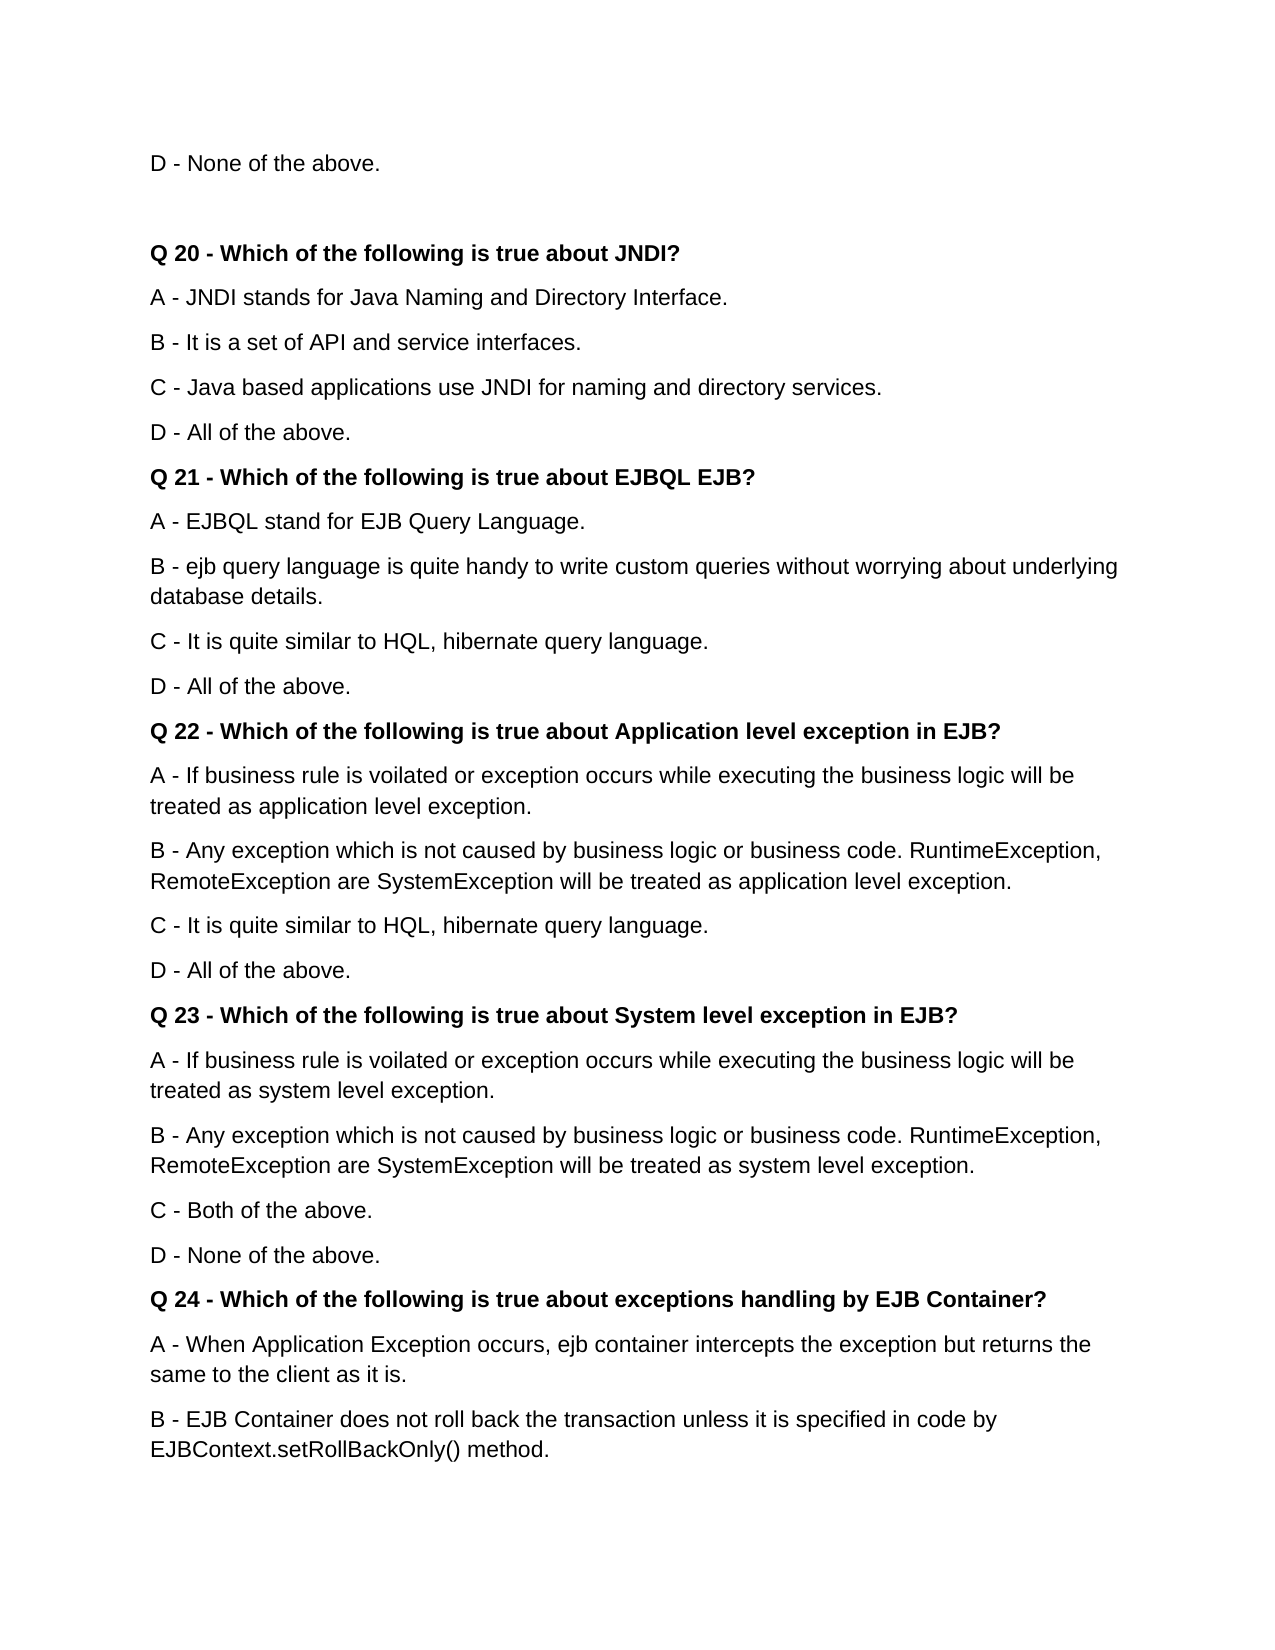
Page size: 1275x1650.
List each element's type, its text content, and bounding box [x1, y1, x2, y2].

text D - All of the above. [150, 419, 1125, 445]
text D - All of the above. [150, 673, 1125, 699]
text B - Any exception which is not caused by business logic or business code. RuntimeException, RemoteException are SystemException will be treated as system level exception. [150, 1122, 1125, 1178]
text Q 22 - Which of the following is true about Application level exception in EJB? [150, 718, 1125, 744]
text A - EJBQL stand for EJB Query Language. [150, 508, 1125, 535]
text Q 24 - Which of the following is true about exceptions handling by EJB Container? [150, 1286, 1125, 1313]
text Q 23 - Which of the following is true about System level exception in EJB? [150, 1002, 1125, 1028]
text A - When Application Exception occurs, ejb container intercepts the exception but returns the same to the client as it is. [150, 1331, 1125, 1388]
text C - Both of the above. [150, 1197, 1125, 1223]
text Q 20 - Which of the following is true about JNDI? [150, 239, 1125, 266]
text D - All of the above. [150, 957, 1125, 984]
text C - It is quite similar to HQL, hibernate query language. [150, 912, 1125, 939]
text Q 21 - Which of the following is true about EJBQL EJB? [150, 463, 1125, 490]
text D - None of the above. [150, 1242, 1125, 1268]
text C - Java based applications use JNDI for naming and directory services. [150, 374, 1125, 400]
text D - None of the above. [150, 150, 1125, 176]
text B - ejb query language is quite handy to write custom queries without worrying about underlying database details. [150, 553, 1125, 610]
text A - If business rule is voilated or exception occurs while executing the business logic will be treated as system level exception. [150, 1047, 1125, 1103]
text B - Any exception which is not caused by business logic or business code. RuntimeException, RemoteException are SystemException will be treated as application level exception. [150, 837, 1125, 894]
text B - EJB Container does not roll back the transaction unless it is specified in code by EJBContext.setRollBackOnly() method. [150, 1406, 1125, 1463]
text A - JNDI stands for Java Naming and Directory Interface. [150, 284, 1125, 311]
text B - It is a set of API and service interfaces. [150, 329, 1125, 356]
text C - It is quite similar to HQL, hibernate query language. [150, 628, 1125, 654]
text A - If business rule is voilated or exception occurs while executing the business logic will be treated as application level exception. [150, 762, 1125, 819]
